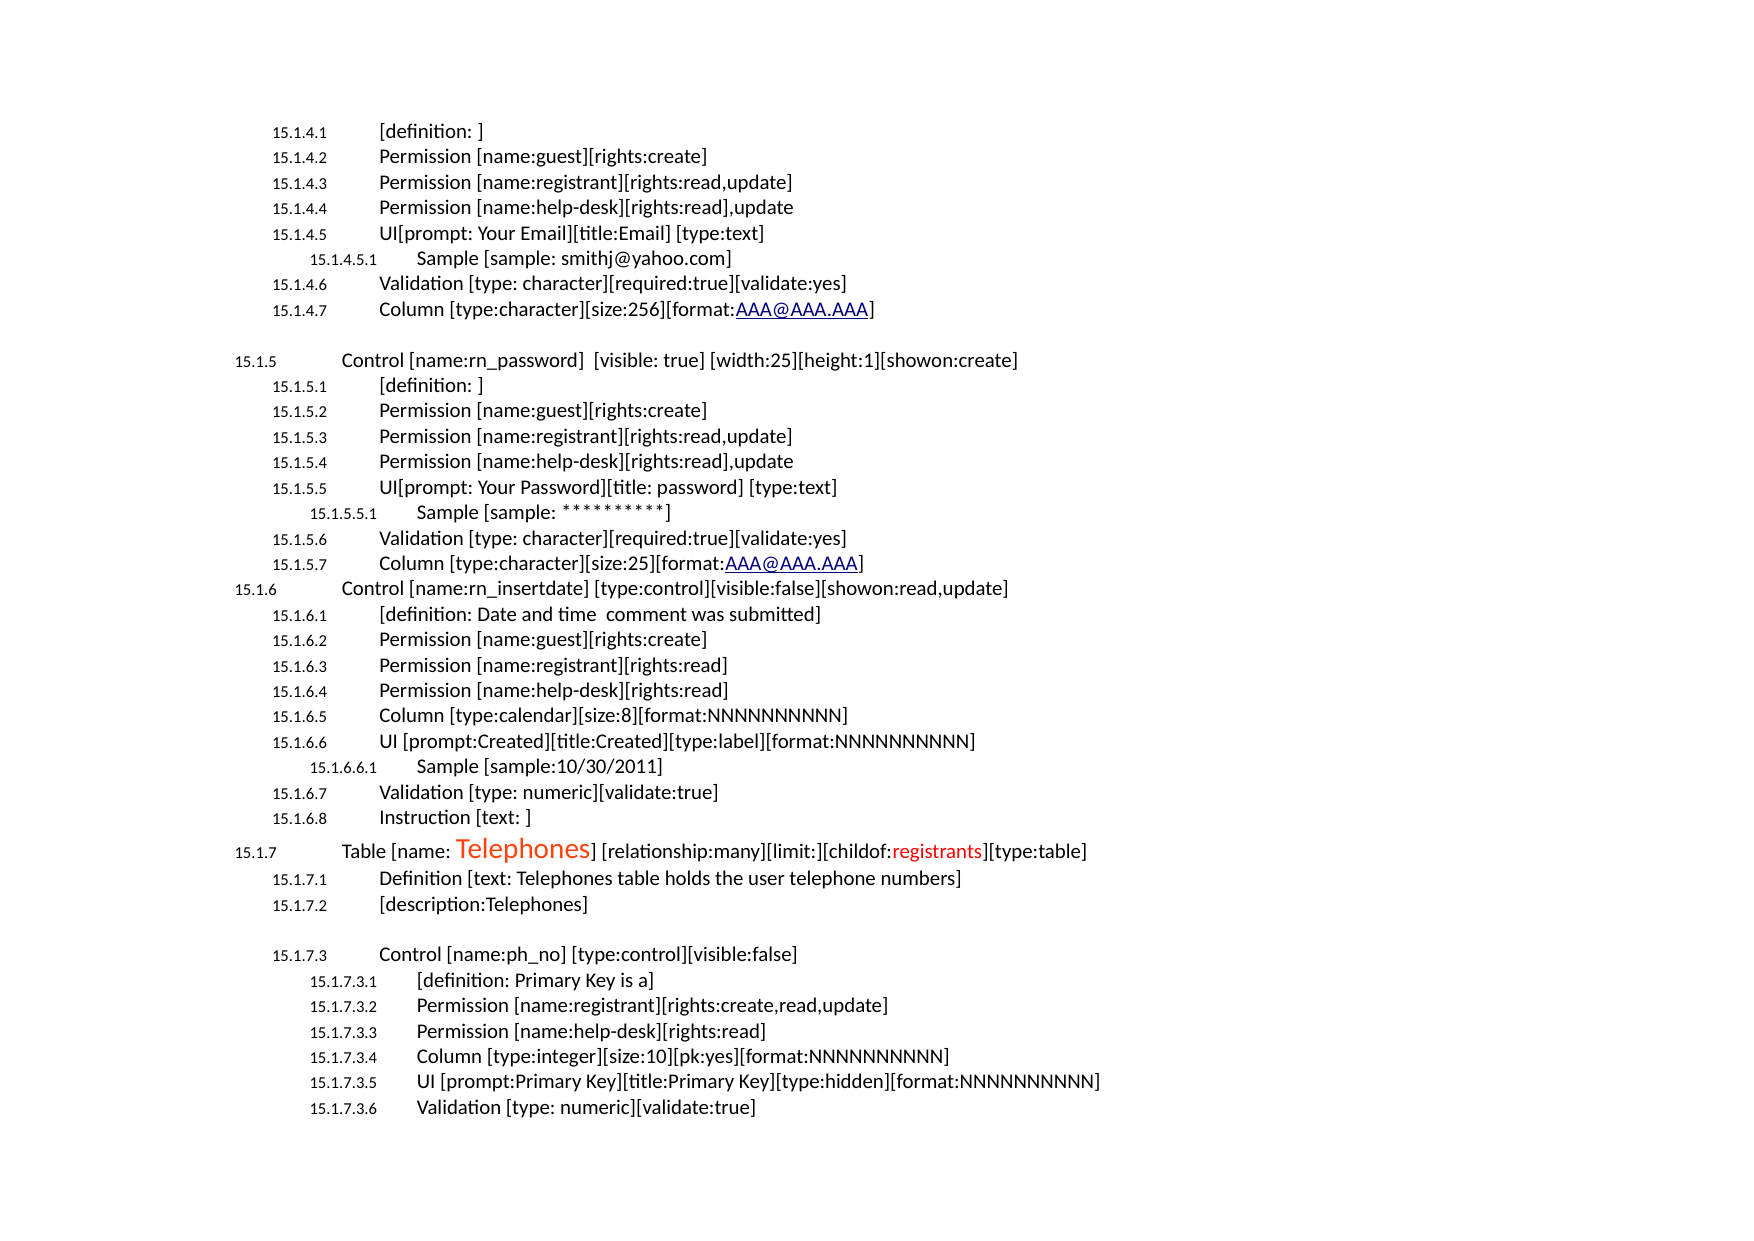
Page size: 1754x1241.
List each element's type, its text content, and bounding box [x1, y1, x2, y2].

list [definition: ] [268, 118, 1636, 143]
list UI[prompt: Your Email][title:Email] [type:text] [268, 220, 1636, 245]
list Table [name: Telephones] [relationship:many][limit:][childof:registrants][type:table] [231, 830, 1636, 865]
list Permission [name:help-desk][rights:read],update [268, 448, 1636, 474]
list Permission [name:guest][rights:create] [268, 398, 1636, 423]
list Validation [type: character][required:true][validate:yes] [268, 525, 1636, 550]
list Permission [name:registrant][rights:read,update] [268, 423, 1636, 448]
list UI [prompt:Created][title:Created][type:label][format:NNNNNNNNNN] [268, 728, 1636, 753]
list Validation [type: numeric][validate:true] [306, 1094, 1636, 1119]
list Column [type:integer][size:10][pk:yes][format:NNNNNNNNNN] [306, 1043, 1636, 1069]
list Permission [name:help-desk][rights:read] [268, 677, 1636, 703]
list Permission [name:registrant][rights:create,read,update] [306, 992, 1636, 1018]
list Column [type:calendar][size:8][format:NNNNNNNNNN] [268, 703, 1636, 728]
list Instruction [text: ] [268, 804, 1636, 830]
list Column [type:character][size:256][format:AAA@AAA.AAA] [268, 296, 1636, 321]
list Permission [name:guest][rights:create] [268, 143, 1636, 169]
list [description:Telephones] [268, 891, 1636, 916]
list Definition [text: Telephones table holds the user telephone numbers] [268, 865, 1636, 891]
list Permission [name:registrant][rights:read,update] [268, 169, 1636, 194]
list [definition: Primary Key is a] [306, 967, 1636, 992]
list [definition: ] [268, 372, 1636, 398]
list Column [type:character][size:25][format:AAA@AAA.AAA] [268, 550, 1636, 576]
list Sample [sample:10/30/2011] [306, 753, 1636, 779]
list Permission [name:registrant][rights:read] [268, 652, 1636, 677]
list Validation [type: character][required:true][validate:yes] [268, 271, 1636, 296]
list Control [name:rn_insertdate] [type:control][visible:false][showon:read,update] [231, 576, 1636, 601]
list UI[prompt: Your Password][title: password] [type:text] [268, 474, 1636, 499]
list Control [name:rn_password] [visible: true] [width:25][height:1][showon:create] [231, 347, 1636, 372]
list Permission [name:help-desk][rights:read] [306, 1018, 1636, 1043]
list UI [prompt:Primary Key][title:Primary Key][type:hidden][format:NNNNNNNNNN] [306, 1069, 1636, 1094]
list [definition: Date and time comment was submitted] [268, 601, 1636, 626]
list Sample [sample: smithj@yahoo.com] [306, 245, 1636, 271]
list Permission [name:guest][rights:create] [268, 626, 1636, 652]
list Control [name:ph_no] [type:control][visible:false] [268, 942, 1636, 967]
list Sample [sample: **********] [306, 499, 1636, 525]
list Permission [name:help-desk][rights:read],update [268, 194, 1636, 220]
list Validation [type: numeric][validate:true] [268, 779, 1636, 804]
